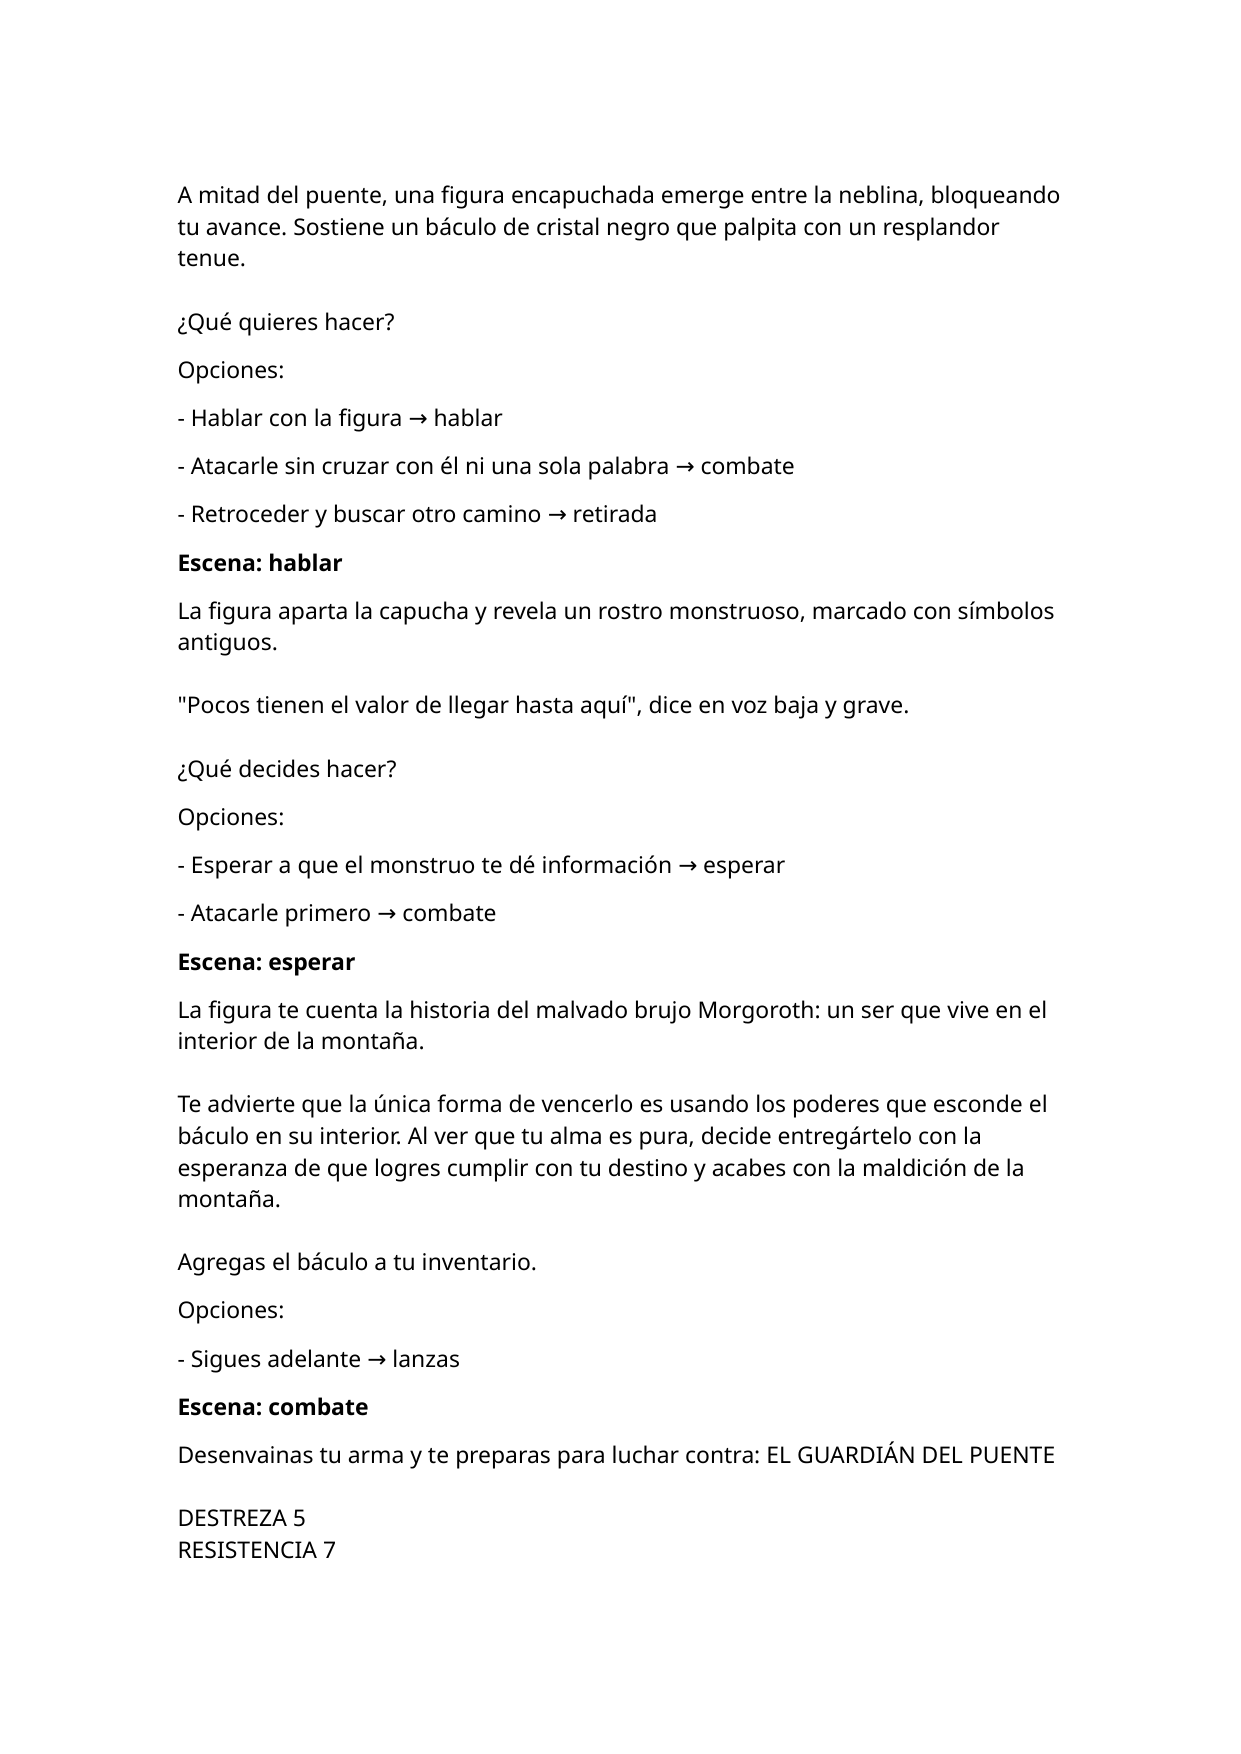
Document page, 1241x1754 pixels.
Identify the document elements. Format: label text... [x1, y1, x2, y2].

text - Hablar con la figura → hablar [177, 402, 1063, 433]
text A mitad del puente, una figura encapuchada emerge entre la neblina, bloqueando tu avance. Sostiene un báculo de cristal negro que palpita con un resplandor tenue. ¿Qué quieres hacer? [177, 148, 1063, 337]
text La figura aparta la capucha y revela un rostro monstruoso, marcado con símbolos antiguos. "Pocos tienen el valor de llegar hasta aquí", dice en voz baja y grave. ¿Qué decides hacer? [177, 595, 1063, 784]
text - Atacarle sin cruzar con él ni una sola palabra → combate [177, 450, 1063, 481]
text Opciones: [177, 801, 1063, 832]
text Opciones: [177, 354, 1063, 385]
text Escena: esperar [177, 946, 1063, 977]
text Escena: combate [177, 1391, 1063, 1422]
text - Atacarle primero → combate [177, 897, 1063, 928]
text - Retroceder y buscar otro camino → retirada [177, 498, 1063, 529]
text Desenvainas tu arma y te preparas para luchar contra: EL GUARDIÁN DEL PUENTE DESTREZA 5 RESISTENCIA 7 [177, 1439, 1063, 1565]
text Opciones: [177, 1294, 1063, 1326]
text Escena: hablar [177, 547, 1063, 578]
text La figura te cuenta la historia del malvado brujo Morgoroth: un ser que vive en el interior de la montaña. Te advierte que la única forma de vencerlo es usando los poderes que esconde el báculo en su interior. Al ver que tu alma es pura, decide entregártelo con la esperanza de que logres cumplir con tu destino y acabes con la maldición de la montaña. Agregas el báculo a tu inventario. [177, 994, 1063, 1277]
text - Esperar a que el monstruo te dé información → esperar [177, 849, 1063, 880]
text - Sigues adelante → lanzas [177, 1343, 1063, 1374]
